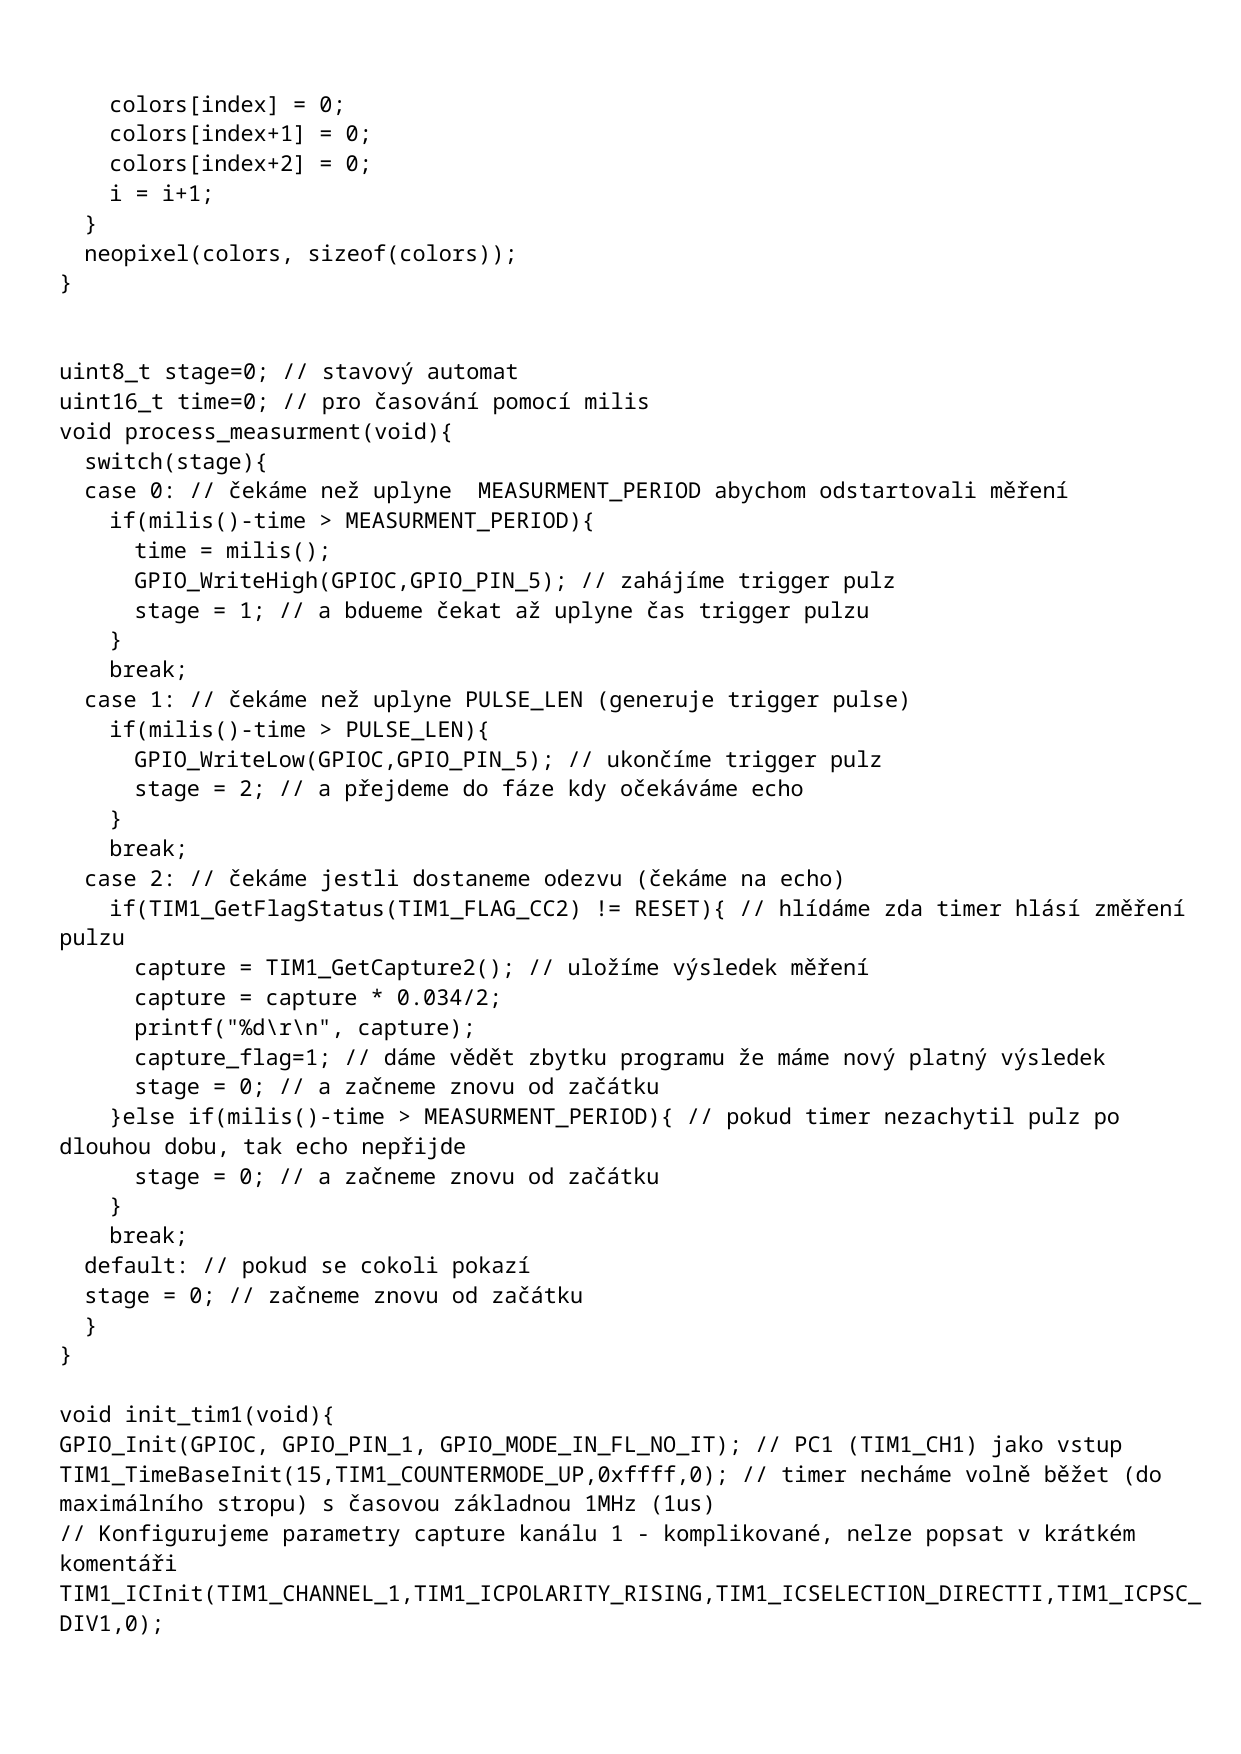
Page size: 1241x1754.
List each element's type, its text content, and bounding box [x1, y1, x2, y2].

text GPIO_Init(GPIOC, GPIO_PIN_1, GPIO_MODE_IN_FL_NO_IT); // PC1 (TIM1_CH1) jako vstup [59, 1429, 1211, 1458]
text if(TIM1_GetFlagStatus(TIM1_FLAG_CC2) != RESET){ // hlídáme zda timer hlásí změření pulzu [59, 893, 1211, 952]
text if(milis()-time > MEASURMENT_PERIOD){ [59, 505, 1211, 535]
text printf("%d\r\n", capture); [59, 1012, 1211, 1042]
text GPIO_WriteHigh(GPIOC,GPIO_PIN_5); // zahájíme trigger pulz [59, 565, 1211, 595]
text switch(stage){ [59, 446, 1211, 476]
text } [59, 1339, 1211, 1369]
text break; [59, 1220, 1211, 1250]
text stage = 1; // a bdueme čekat až uplyne čas trigger pulzu [59, 595, 1211, 624]
text capture_flag=1; // dáme vědět zbytku programu že máme nový platný výsledek [59, 1042, 1211, 1071]
text void process_measurment(void){ [59, 416, 1211, 446]
text } [59, 267, 1211, 297]
text capture = TIM1_GetCapture2(); // uložíme výsledek měření [59, 952, 1211, 982]
text capture = capture * 0.034/2; [59, 982, 1211, 1012]
text stage = 0; // a začneme znovu od začátku [59, 1071, 1211, 1101]
text break; [59, 654, 1211, 684]
text stage = 0; // a začneme znovu od začátku [59, 1161, 1211, 1191]
text if(milis()-time > PULSE_LEN){ [59, 714, 1211, 744]
text case 2: // čekáme jestli dostaneme odezvu (čekáme na echo) [59, 863, 1211, 893]
text case 0: // čekáme než uplyne MEASURMENT_PERIOD abychom odstartovali měření [59, 476, 1211, 505]
text } [59, 1191, 1211, 1220]
text colors[index+2] = 0; [59, 148, 1211, 178]
text TIM1_TimeBaseInit(15,TIM1_COUNTERMODE_UP,0xffff,0); // timer necháme volně běžet (do maximálního stropu) s časovou základnou 1MHz (1us) [59, 1458, 1211, 1518]
text } [59, 803, 1211, 833]
text } [59, 1310, 1211, 1339]
text colors[index] = 0; [59, 89, 1211, 118]
text case 1: // čekáme než uplyne PULSE_LEN (generuje trigger pulse) [59, 684, 1211, 714]
text colors[index+1] = 0; [59, 118, 1211, 148]
text void init_tim1(void){ [59, 1399, 1211, 1429]
text } [59, 208, 1211, 238]
text break; [59, 833, 1211, 863]
text } [59, 624, 1211, 654]
text i = i+1; [59, 178, 1211, 208]
text // Konfigurujeme parametry capture kanálu 1 - komplikované, nelze popsat v krátkém komentáři [59, 1518, 1211, 1578]
text neopixel(colors, sizeof(colors)); [59, 238, 1211, 267]
text TIM1_ICInit(TIM1_CHANNEL_1,TIM1_ICPOLARITY_RISING,TIM1_ICSELECTION_DIRECTTI,TIM1_ICPSC_DIV1,0); [59, 1578, 1211, 1637]
text uint8_t stage=0; // stavový automat [59, 356, 1211, 386]
text }else if(milis()-time > MEASURMENT_PERIOD){ // pokud timer nezachytil pulz po dlouhou dobu, tak echo nepřijde [59, 1101, 1211, 1161]
text stage = 0; // začneme znovu od začátku [59, 1280, 1211, 1310]
text uint16_t time=0; // pro časování pomocí milis [59, 386, 1211, 416]
text default: // pokud se cokoli pokazí [59, 1250, 1211, 1280]
text stage = 2; // a přejdeme do fáze kdy očekáváme echo [59, 773, 1211, 803]
text time = milis(); [59, 535, 1211, 565]
text GPIO_WriteLow(GPIOC,GPIO_PIN_5); // ukončíme trigger pulz [59, 744, 1211, 773]
